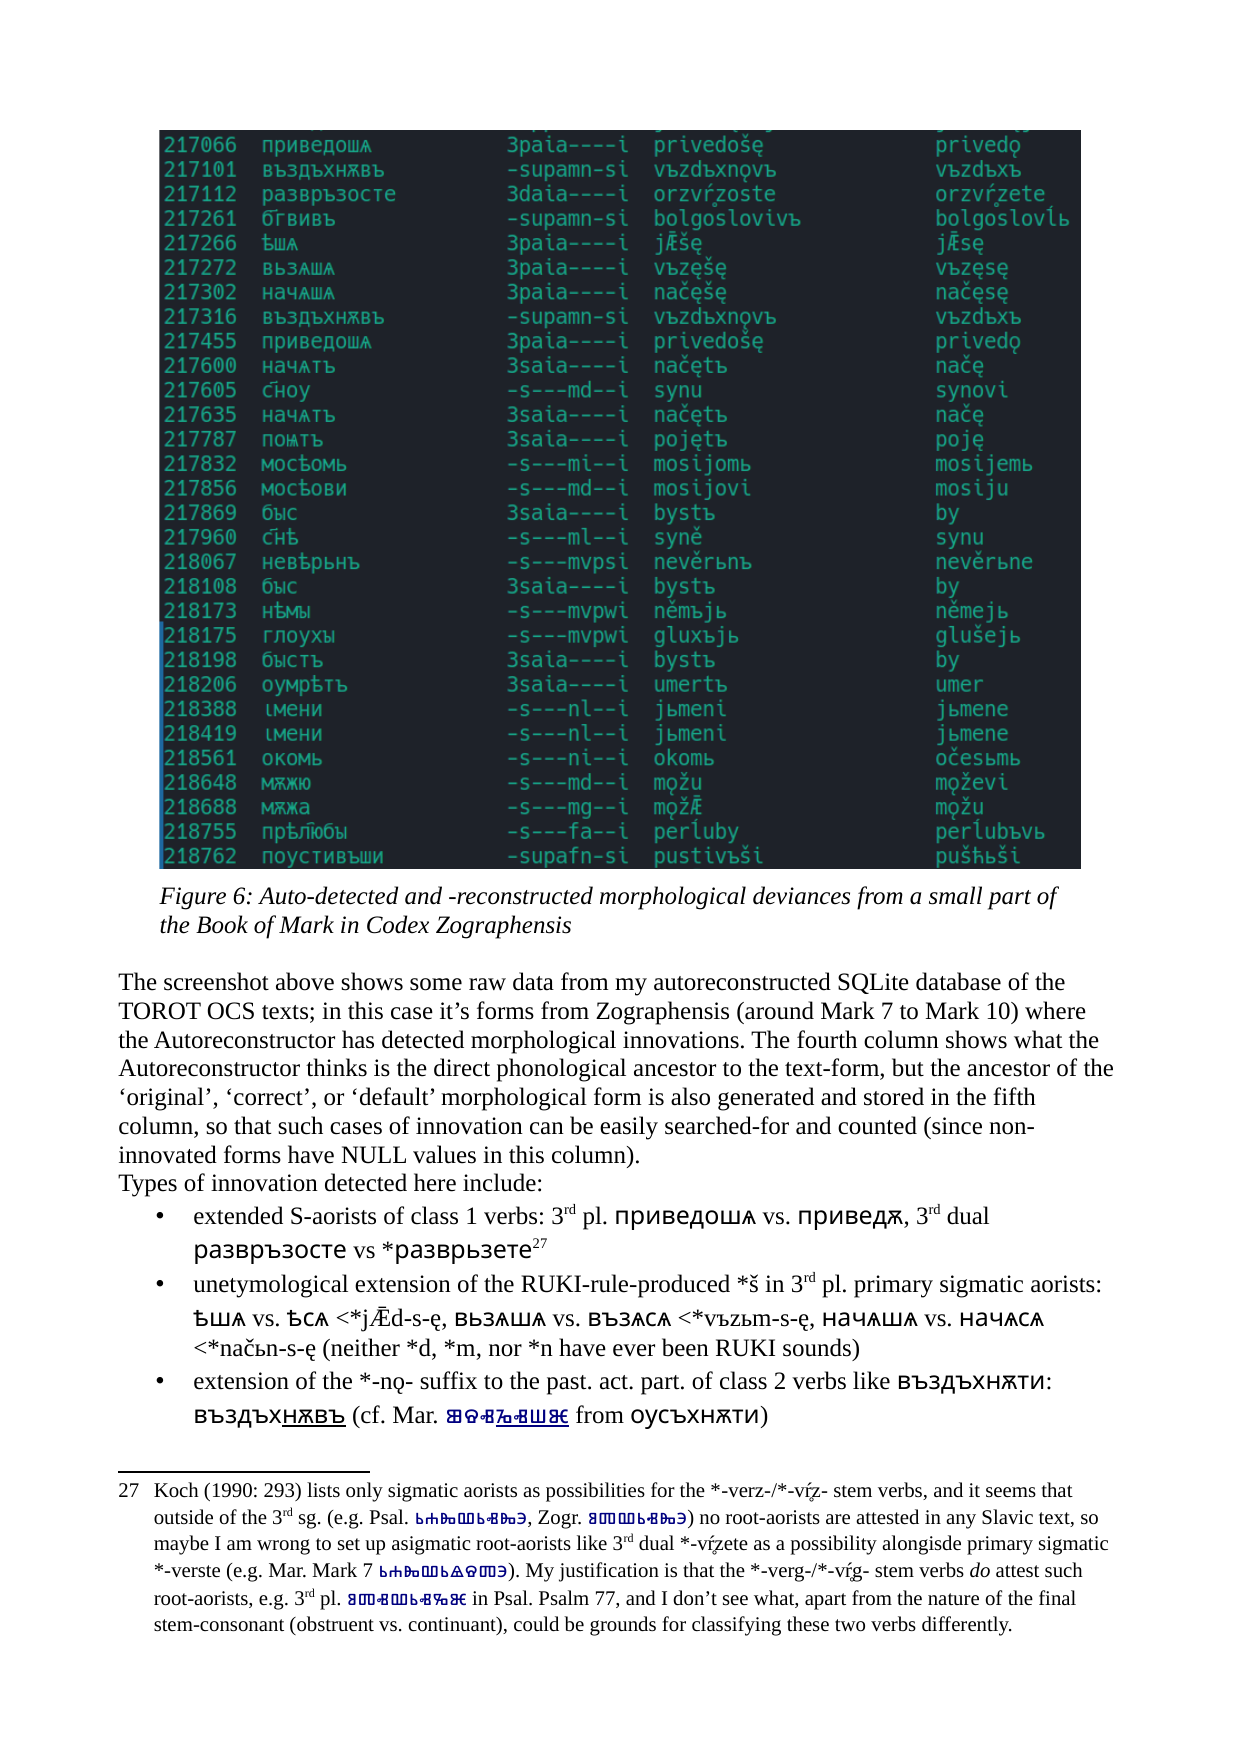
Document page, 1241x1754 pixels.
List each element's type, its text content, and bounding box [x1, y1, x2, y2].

text The screenshot above shows some raw data from my autoreconstructed SQLite database of the TOROT OCS texts; in this case it’s forms from Zographensis (around Mark 7 to Mark 10) where the Autoreconstructor has detected morphological innovations. The fourth column shows what the Autoreconstructor thinks is the direct phonological ancestor to the text-form, but the ancestor of the ‘original’, ‘correct’, or ‘default’ morphological form is also generated and stored in the fifth column, so that such cases of innovation can be easily searched-for and counted (since non-innovated forms have NULL values in this column). [118, 967, 1122, 1168]
list extension of the *‑nǫ‑ suffix to the past. act. part. of class 2 verbs like въздъхнѫти: въздъхнѫвъ (cf. Mar. ⱆⱄⱏⱈⱏⱎⱘ from оусъхнѫти) [156, 1362, 1122, 1430]
picture [159, 130, 1081, 869]
list Koch (1990: 293) lists only sigmatic aorists as possibilities for the *‑verz‑/*‑vŕ̥z‑ stem verbs, and it seems that outside of the 3rd sg. (e.g. Psal. ⱃⰰⰸⰲⱃⱏⰸⰵ, Zogr. ⱁⱅⰲⱃⱐⰸⰵ) no root-aorists are attested in any Slavic text, so maybe I am wrong to set up asigmatic root-aorists like 3rd dual *‑vŕ̥zete as a possibility alongisde primary sigmatic *‑verste (e.g. Mar. Mark 7 ⱃⰰⰸⰲⱃⱑⱄⱅⰵ). My justification is that the *‑verg‑/*‑vŕ̥g‑ stem verbs do attest such root-aorists, e.g. 3rd pl. ⱁⱅⱏⰲⱃⱏⰳⱘ in Psal. Psalm 77, and I don’t see what, apart from the nature of the final stem-consonant (obstruent vs. continuant), could be grounds for classifying these two verbs differently. [118, 1478, 1122, 1636]
list unetymological extension of the RUKI-rule-produced *š in 3rd pl. primary sigmatic aorists: ѣшѧ vs. ѣсѧ <*jǢd‑s‑ę, вьзѧшѧ vs. възѧсѧ <*vъzьm‑s‑ę, начѧшѧ vs. начѧсѧ <*načьn‑s‑ę (neither *d, *m, nor *n have ever been RUKI sounds) [156, 1265, 1122, 1362]
text Figure 6: Auto-detected and -reconstructed morphological deviances from a small part of the Book of Mark in Codex Zographensis [159, 869, 1081, 938]
list extended S-aorists of class 1 verbs: 3rd pl. приведошѧ vs. приведѫ, 3rd dual развръзосте vs *разврьзете [156, 1197, 1122, 1265]
text Types of innovation detected here include: [118, 1168, 1122, 1197]
